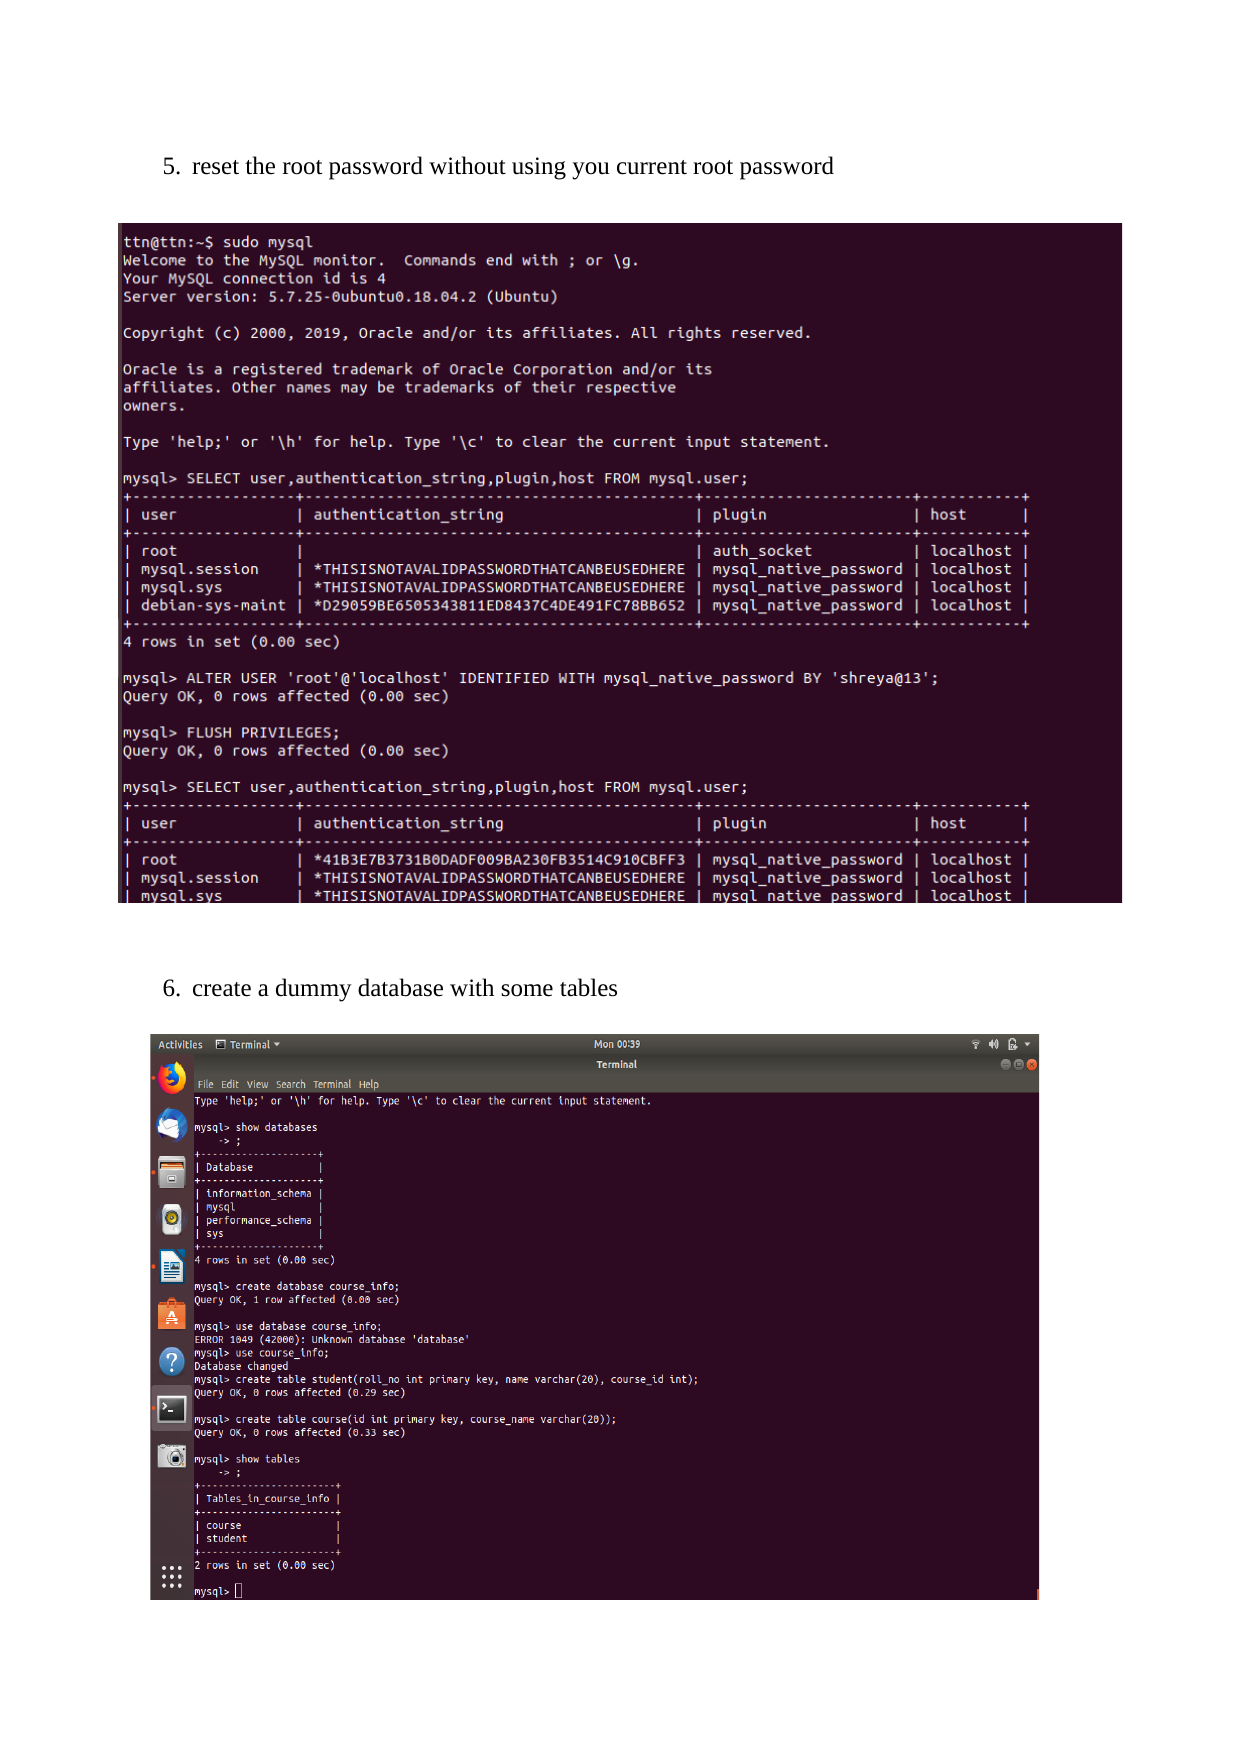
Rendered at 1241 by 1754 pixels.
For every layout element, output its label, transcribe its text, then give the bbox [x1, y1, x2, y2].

picture [118, 223, 1123, 903]
list reset the root password without using you current root password [162, 151, 1122, 180]
picture [150, 1034, 1040, 1600]
list create a dummy database with some tables [162, 973, 1122, 1001]
